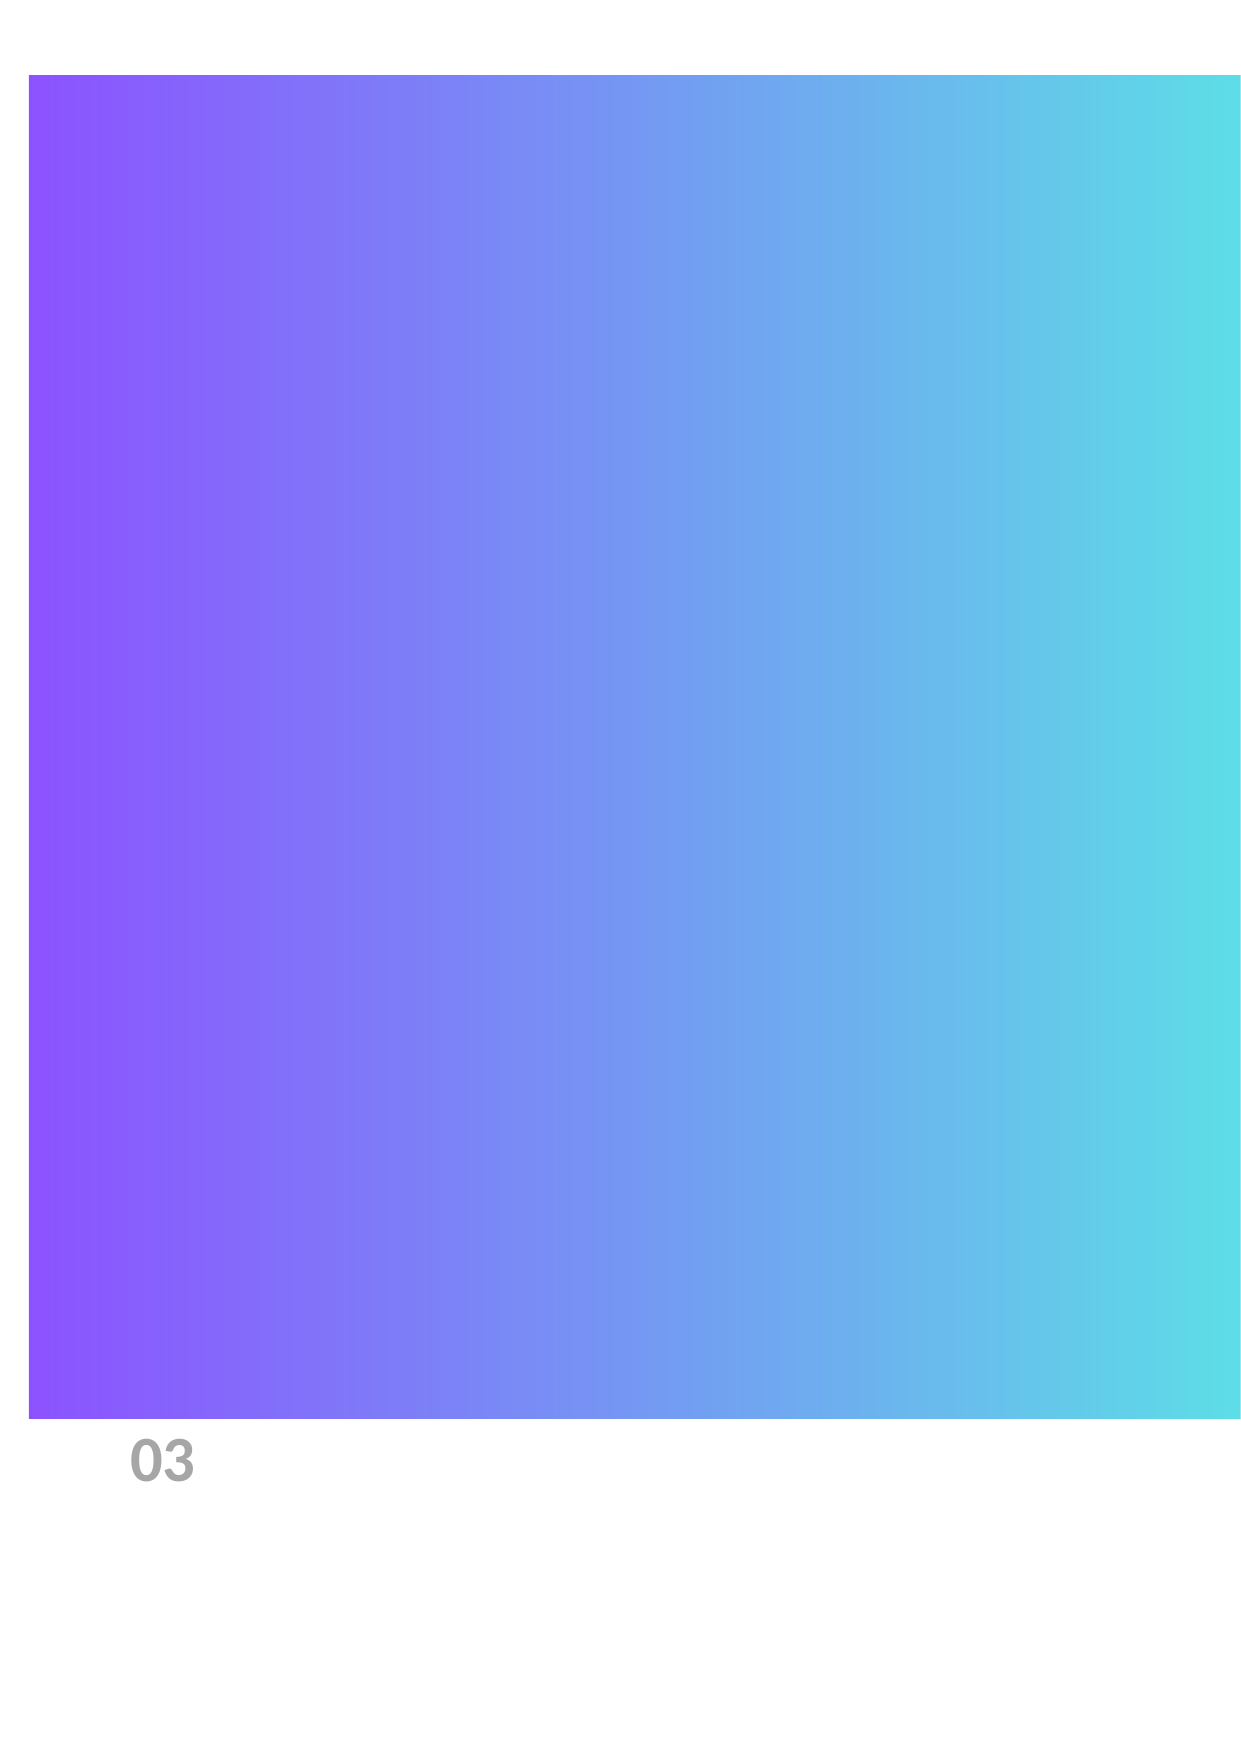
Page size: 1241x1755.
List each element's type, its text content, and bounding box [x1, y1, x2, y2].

list projet 03 2. Reformulation du besoin [0, 1419, 875, 1498]
list 3. Description de l'organisation et de la planification générale [0, 1547, 992, 1675]
